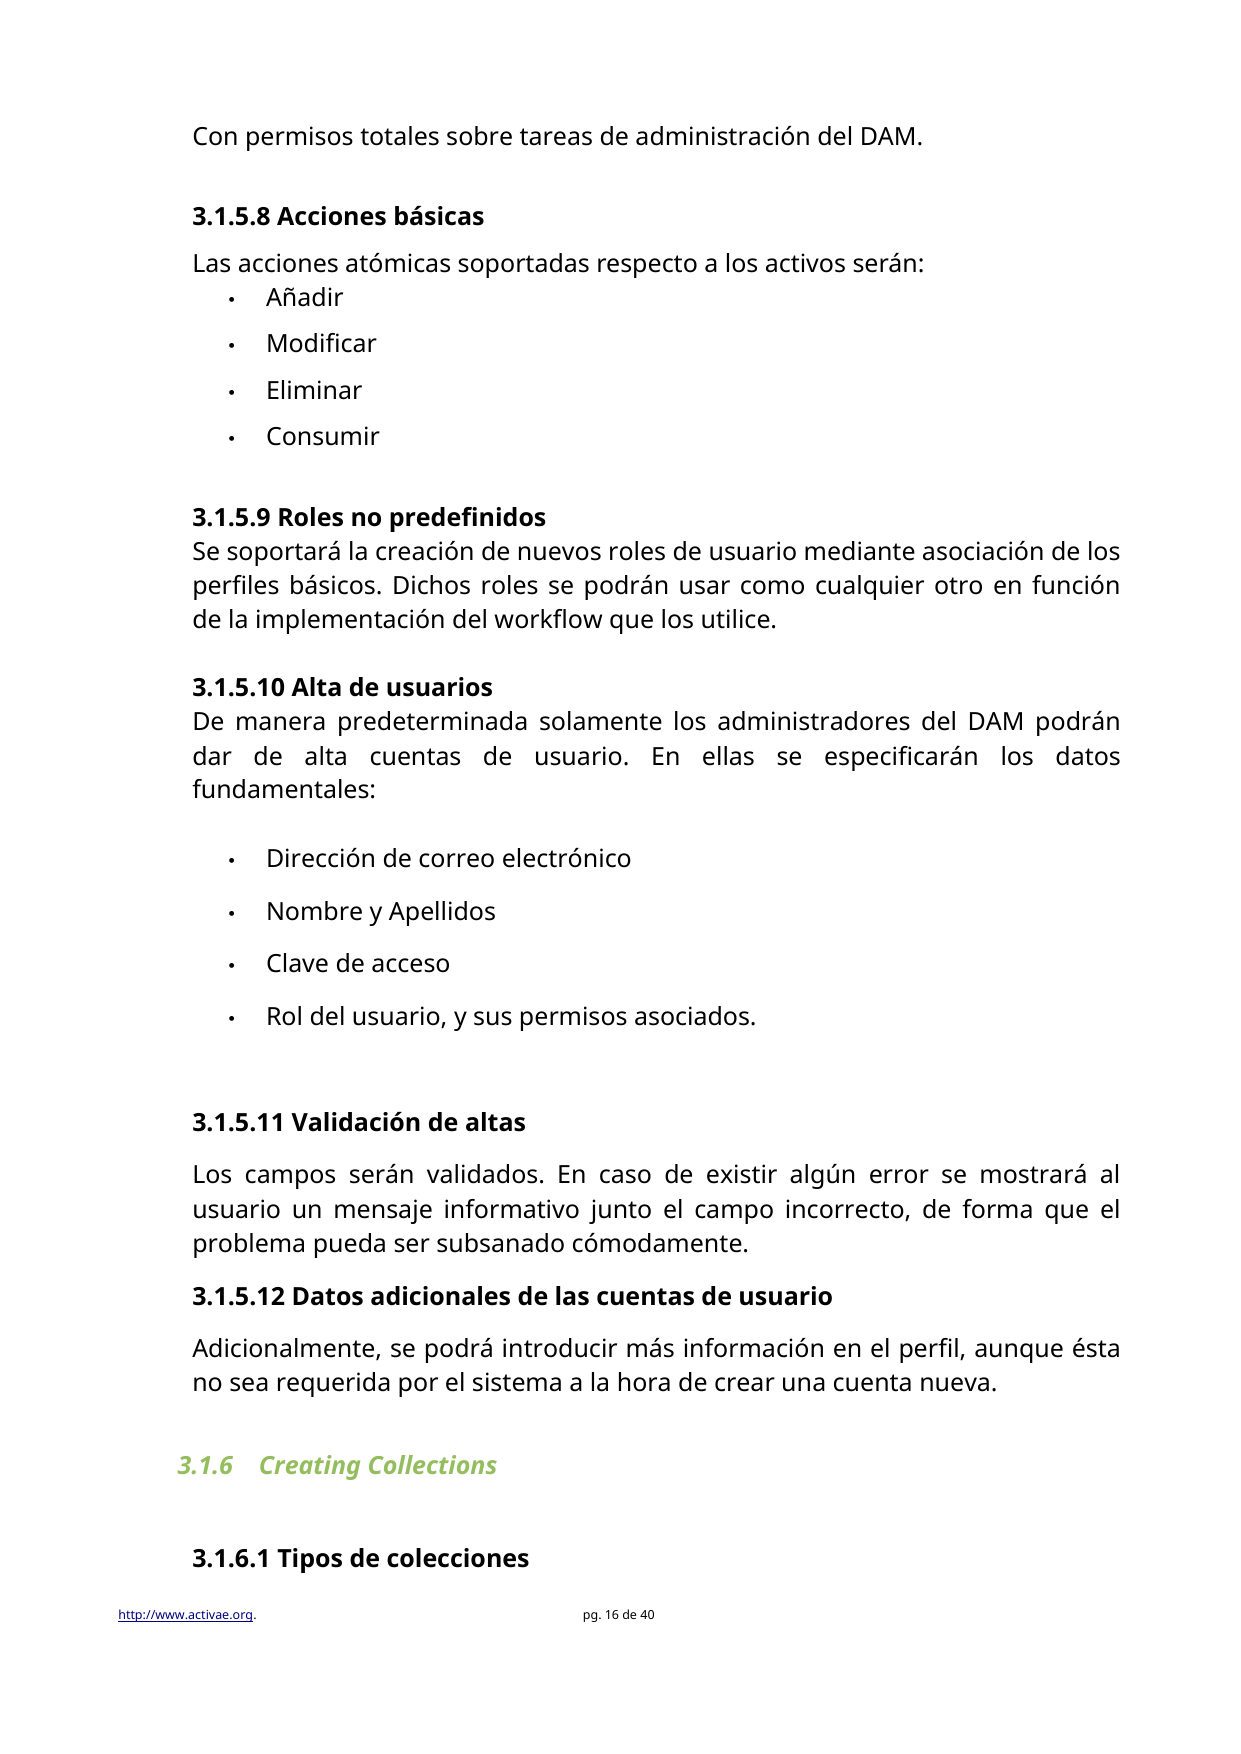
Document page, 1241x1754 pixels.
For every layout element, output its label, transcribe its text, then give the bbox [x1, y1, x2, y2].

text 3.1.5.11 Validación de altas [192, 1104, 1122, 1138]
text Se soportará la creación de nuevos roles de usuario mediante asociación de los perfiles básicos. Dichos roles se podrán usar como cualquier otro en función de la implementación del workflow que los utilice. [192, 534, 1122, 636]
text 3.1.5.9 Roles no predefinidos [192, 500, 1122, 534]
list Rol del usuario, y sus permisos asociados. [228, 999, 1122, 1033]
text Adicionalmente, se podrá introducir más información en el perfil, aunque ésta no sea requerida por el sistema a la hora de crear una cuenta nueva. [192, 1331, 1122, 1399]
text De manera predeterminada solamente los administradores del DAM podrán dar de alta cuentas de usuario. En ellas se especificarán los datos fundamentales: [192, 704, 1122, 806]
text Las acciones atómicas soportadas respecto a los activos serán: [192, 245, 1122, 279]
list Clave de acceso [228, 946, 1122, 980]
text Los campos serán validados. En caso de existir algún error se mostrará al usuario un mensaje informativo junto el campo incorrecto, de forma que el problema pueda ser subsanado cómodamente. [192, 1157, 1122, 1259]
list Nombre y Apellidos [228, 893, 1122, 927]
subtitle Creating Collections [118, 1447, 1122, 1481]
text 3.1.5.10 Alta de usuarios [192, 670, 1122, 704]
text Con permisos totales sobre tareas de administración del DAM. [192, 118, 1122, 152]
text 3.1.5.8 Acciones básicas [192, 199, 1122, 233]
list Modificar [228, 326, 1122, 360]
list Dirección de correo electrónico [228, 840, 1122, 874]
list Consumir [228, 419, 1122, 453]
text 3.1.6.1 Tipos de colecciones [192, 1540, 1122, 1574]
text 3.1.5.12 Datos adicionales de las cuentas de usuario [192, 1278, 1122, 1312]
list Eliminar [228, 372, 1122, 407]
list Añadir [228, 279, 1122, 313]
